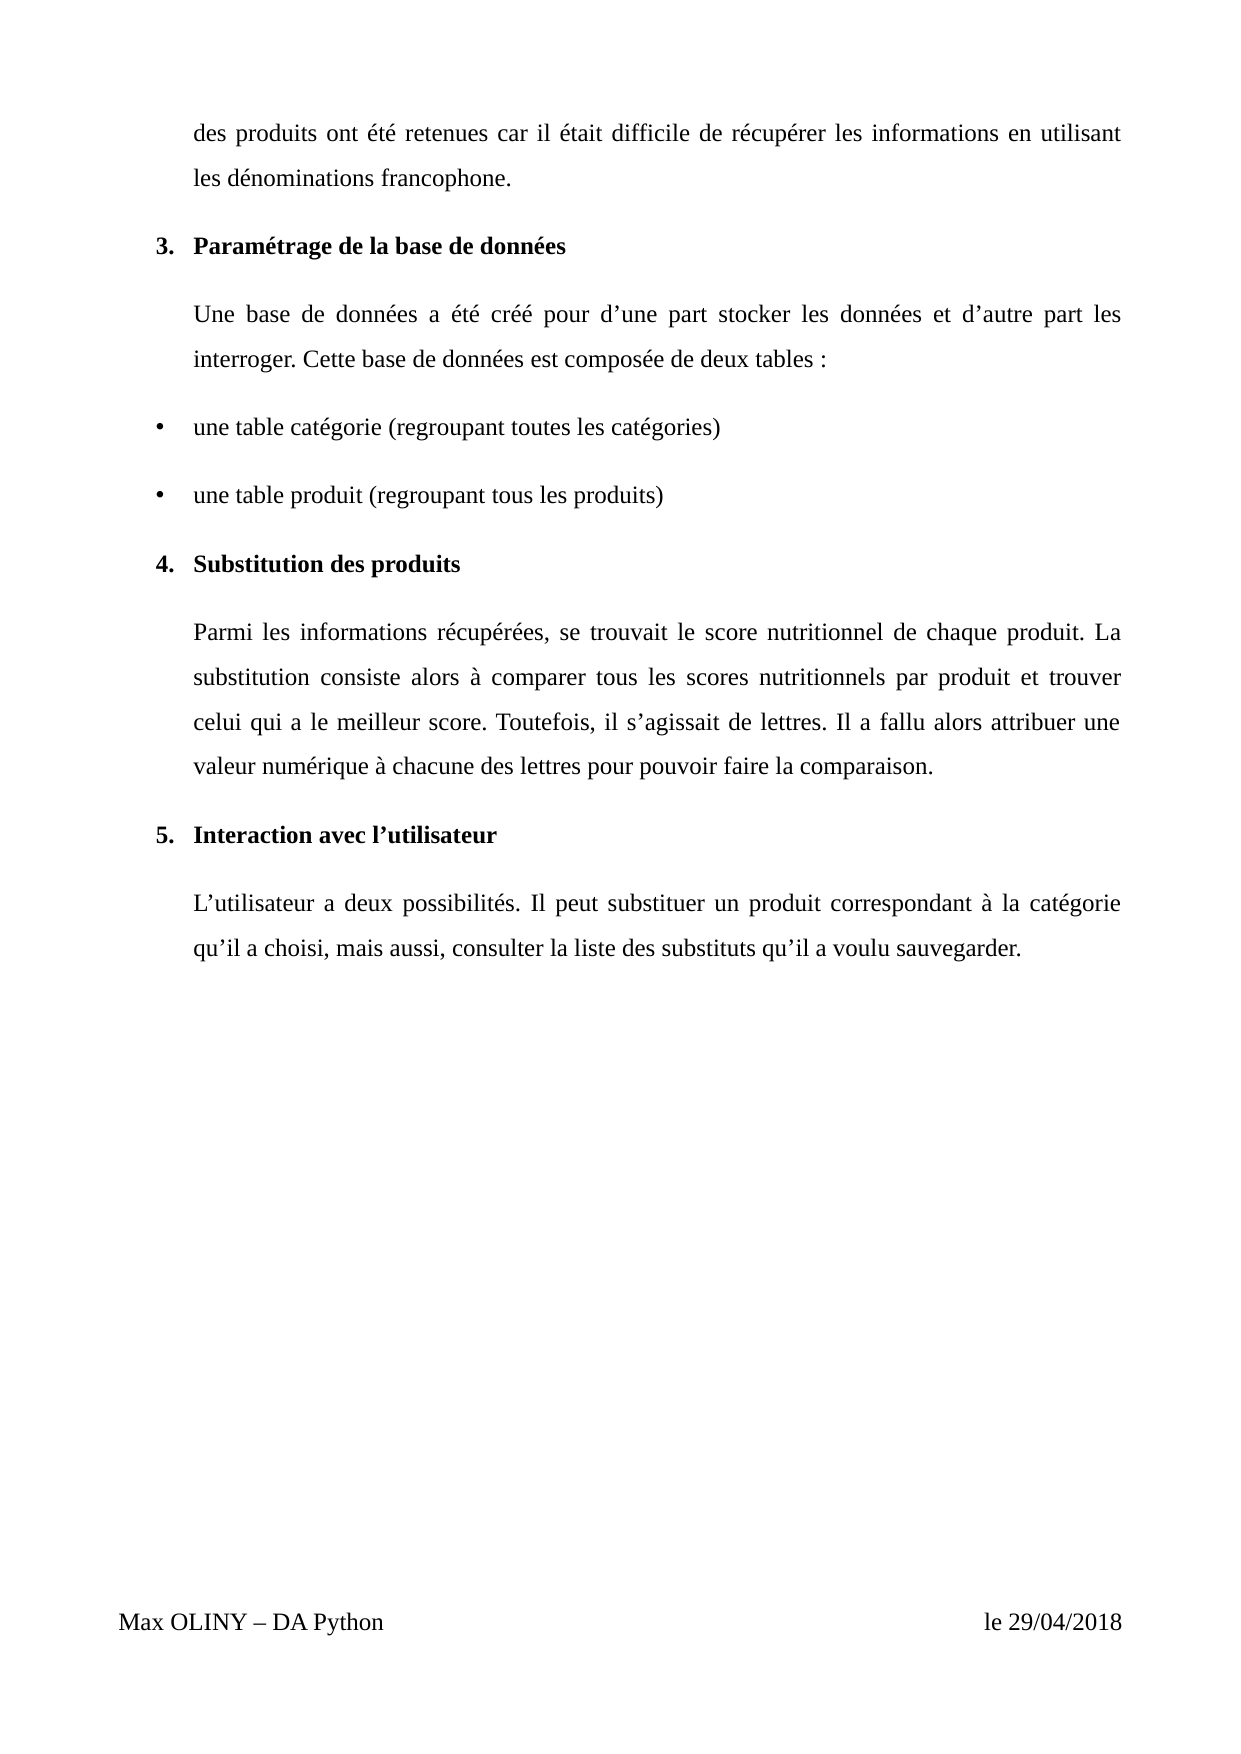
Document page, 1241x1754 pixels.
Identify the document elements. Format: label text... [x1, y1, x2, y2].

list Interaction avec l’utilisateur [156, 820, 1122, 848]
list Substitution des produits [156, 549, 1122, 578]
list L’utilisateur a deux possibilités. Il peut substituer un produit correspondant à la catégorie qu’il a choisi, mais aussi, consulter la liste des substituts qu’il a voulu sauvegarder. [156, 888, 1122, 961]
list Paramétrage de la base de données [156, 231, 1122, 260]
list des produits ont été retenues car il était difficile de récupérer les informations en utilisant les dénominations francophone. [156, 118, 1122, 192]
list Une base de données a été créé pour d’une part stocker les données et d’autre part les interroger. Cette base de données est composée de deux tables : [156, 299, 1122, 373]
list une table produit (regroupant tous les produits) [156, 481, 1122, 509]
list Parmi les informations récupérées, se trouvait le score nutritionnel de chaque produit. La substitution consiste alors à comparer tous les scores nutritionnels par produit et trouver celui qui a le meilleur score. Toutefois, il s’agissait de lettres. Il a fallu alors attribuer une valeur numérique à chacune des lettres pour pouvoir faire la comparaison. [156, 617, 1122, 780]
list une table catégorie (regroupant toutes les catégories) [156, 412, 1122, 441]
